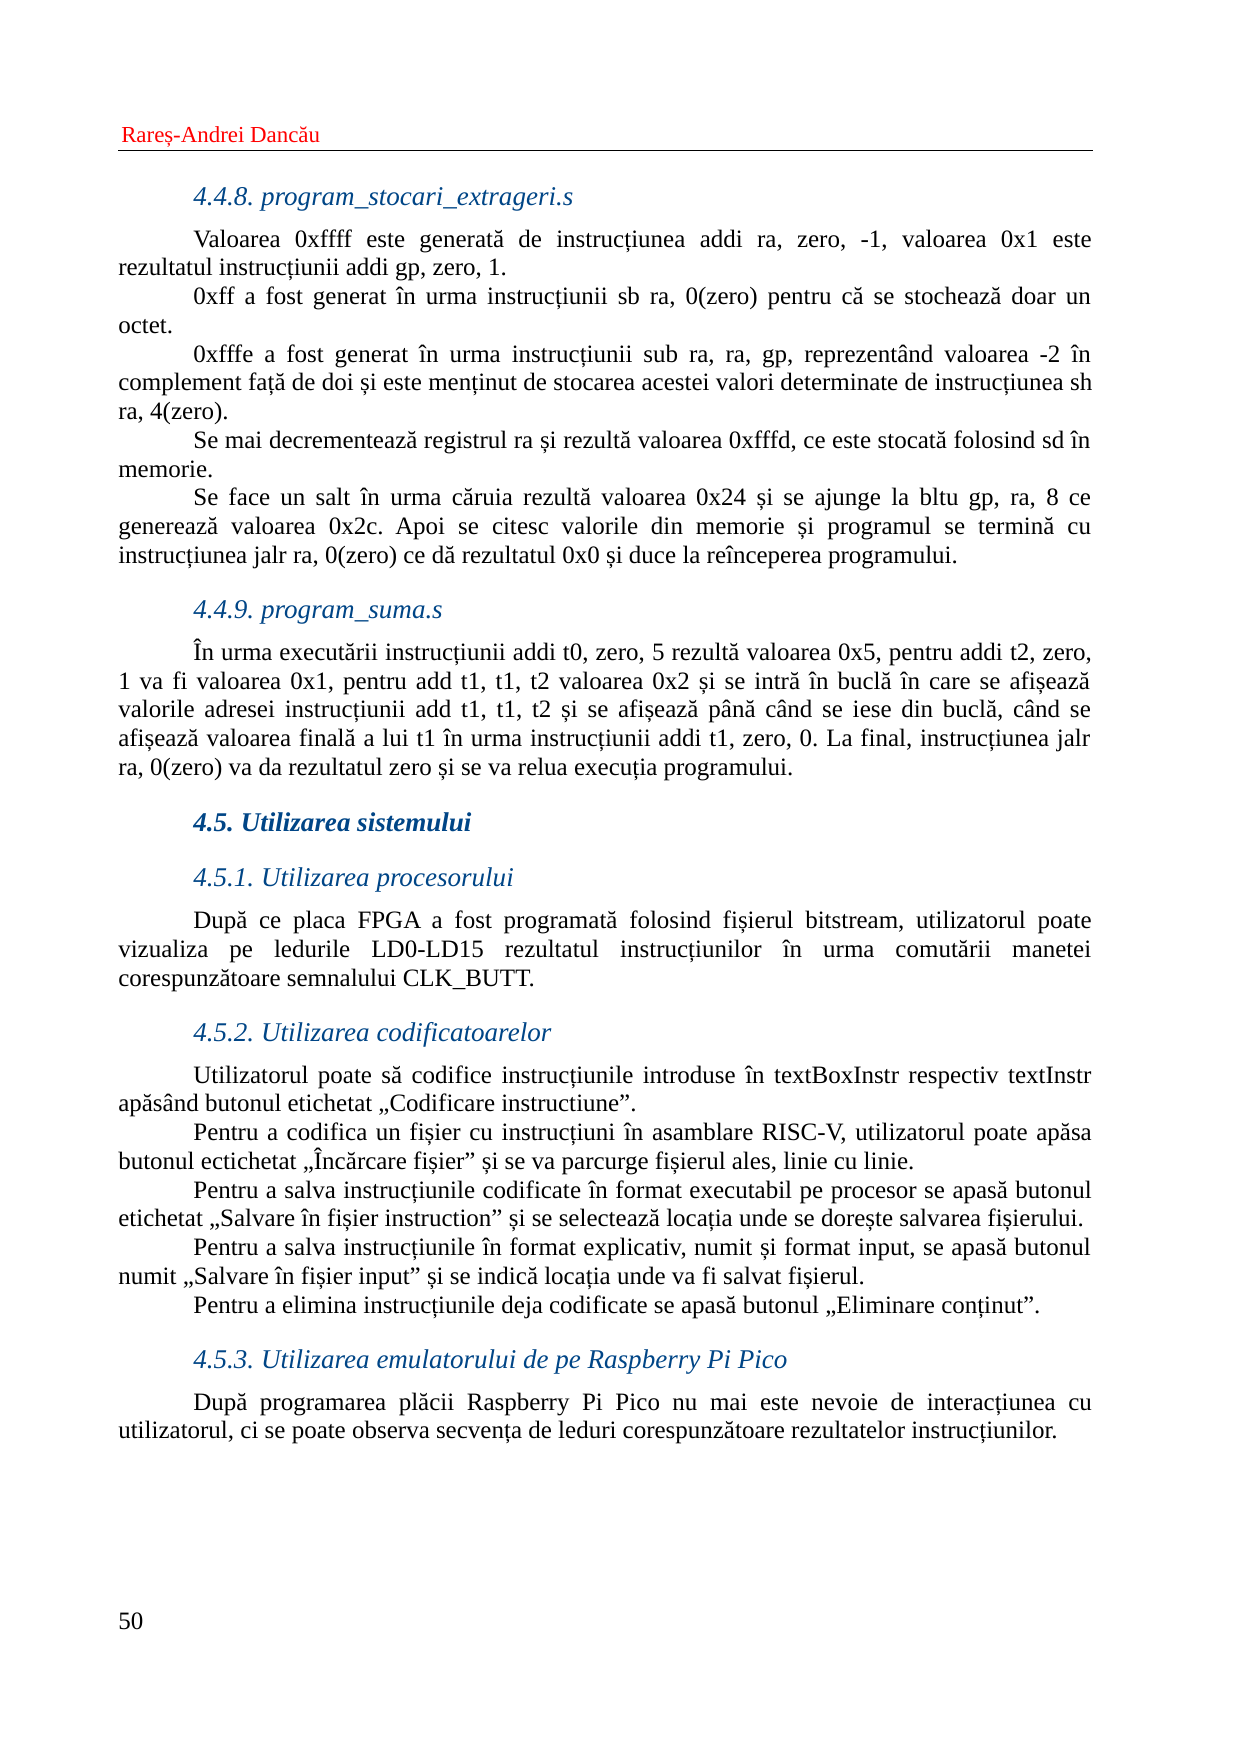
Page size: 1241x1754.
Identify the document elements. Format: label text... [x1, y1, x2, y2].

subtitle Utilizarea sistemului [193, 806, 1093, 837]
subtitle Utilizarea emulatorului de pe Raspberry Pi Pico [193, 1343, 1093, 1374]
text Valoarea 0xffff este generată de instrucțiunea addi ra, zero, -1, valoarea 0x1 este rezultatul instrucțiunii addi gp, zero, 1. [118, 224, 1093, 281]
text Utilizatorul poate să codifice instrucțiunile introduse în textBoxInstr respectiv textInstr apăsând butonul etichetat „Codificare instructiune”. [118, 1060, 1093, 1117]
text Pentru a codifica un fișier cu instrucțiuni în asamblare RISC-V, utilizatorul poate apăsa butonul ectichetat „Încărcare fișier” și se va parcurge fișierul ales, linie cu linie. [118, 1117, 1093, 1175]
text Pentru a salva instrucțiunile codificate în format executabil pe procesor se apasă butonul etichetat „Salvare în fișier instruction” și se selectează locația unde se dorește salvarea fișierului. [118, 1175, 1093, 1232]
text 0xff a fost generat în urma instrucțiunii sb ra, 0(zero) pentru că se stochează doar un octet. [118, 281, 1093, 339]
subtitle Utilizarea codificatoarelor [193, 1016, 1093, 1047]
text Pentru a elimina instrucțiunile deja codificate se apasă butonul „Eliminare conținut”. [118, 1290, 1093, 1318]
text În urma executării instrucțiunii addi t0, zero, 5 rezultă valoarea 0x5, pentru addi t2, zero, 1 va fi valoarea 0x1, pentru add t1, t1, t2 valoarea 0x2 și se intră în buclă în care se afișează valorile adresei instrucțiunii add t1, t1, t2 și se afișează până când se iese din buclă, când se afișează valoarea finală a lui t1 în urma instrucțiunii addi t1, zero, 0. La final, instrucțiunea jalr ra, 0(zero) va da rezultatul zero și se va relua execuția programului. [118, 637, 1093, 781]
subtitle program_suma.s [193, 593, 1093, 625]
subtitle Utilizarea procesorului [193, 862, 1093, 893]
text Se face un salt în urma căruia rezultă valoarea 0x24 și se ajunge la bltu gp, ra, 8 ce generează valoarea 0x2c. Apoi se citesc valorile din memorie și programul se termină cu instrucțiunea jalr ra, 0(zero) ce dă rezultatul 0x0 și duce la reînceperea programului. [118, 482, 1093, 569]
text După ce placa FPGA a fost programată folosind fișierul bitstream, utilizatorul poate vizualiza pe ledurile LD0-LD15 rezultatul instrucțiunilor în urma comutării manetei corespunzătoare semnalului CLK_BUTT. [118, 905, 1093, 991]
text 0xfffe a fost generat în urma instrucțiunii sub ra, ra, gp, reprezentând valoarea -2 în complement față de doi și este menținut de stocarea acestei valori determinate de instrucțiunea sh ra, 4(zero). [118, 339, 1093, 425]
text După programarea plăcii Raspberry Pi Pico nu mai este nevoie de interacțiunea cu utilizatorul, ci se poate observa secvența de leduri corespunzătoare rezultatelor instrucțiunilor. [118, 1387, 1093, 1444]
subtitle program_stocari_extrageri.s [193, 180, 1093, 211]
text Pentru a salva instrucțiunile în format explicativ, numit și format input, se apasă butonul numit „Salvare în fișier input” și se indică locația unde va fi salvat fișierul. [118, 1232, 1093, 1290]
text Se mai decrementează registrul ra și rezultă valoarea 0xfffd, ce este stocată folosind sd în memorie. [118, 425, 1093, 482]
